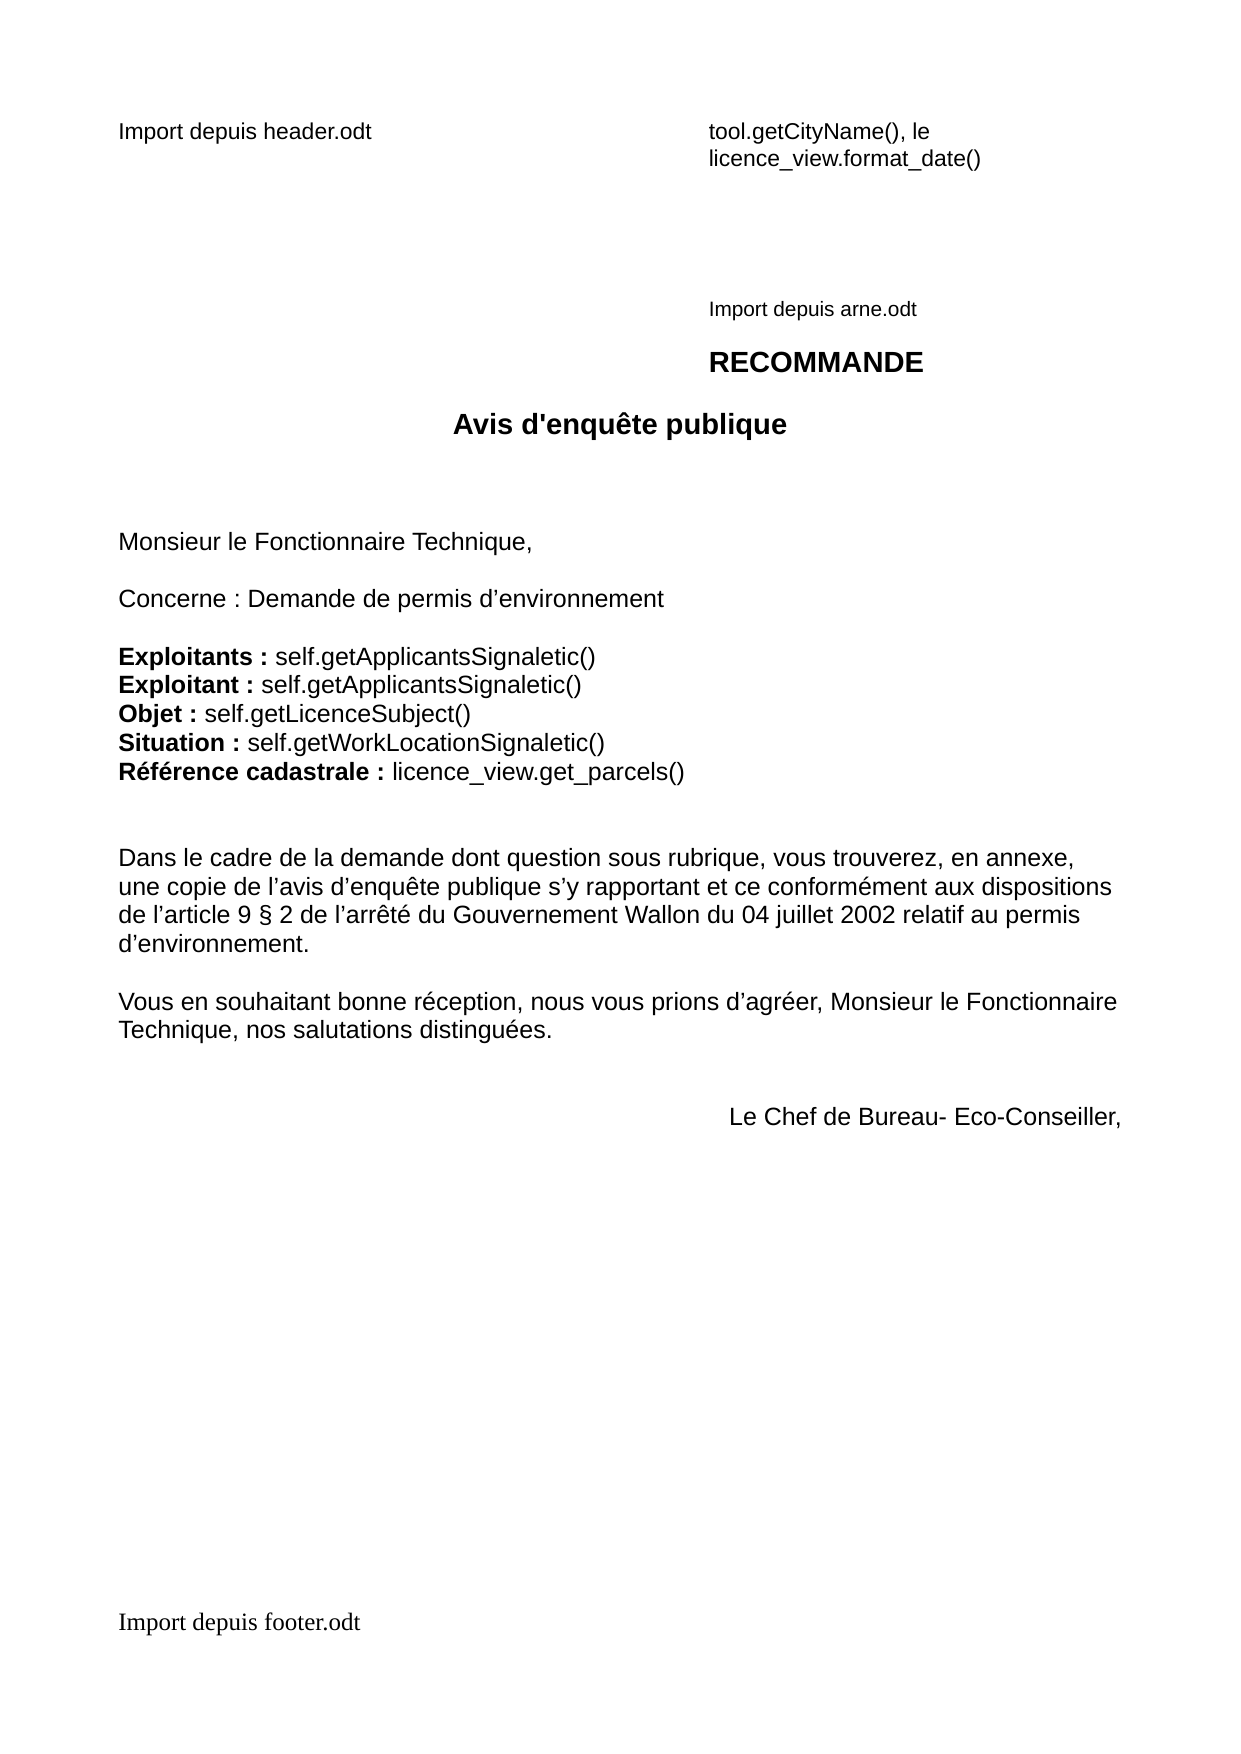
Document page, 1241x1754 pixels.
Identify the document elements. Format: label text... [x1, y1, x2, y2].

text Monsieur le Fonctionnaire Technique, [118, 527, 1122, 555]
text Vous en souhaitant bonne réception, nous vous prions d’agréer, Monsieur le Fonctionnaire Technique, nos salutations distinguées. [118, 987, 1122, 1044]
text Le Chef de Bureau- Eco-Conseiller, [118, 1102, 1122, 1130]
text Exploitants : self.getApplicantsSignaletic() [118, 642, 1122, 670]
text Référence cadastrale : licence_view.get_parcels() [118, 757, 1122, 785]
text Situation : self.getWorkLocationSignaletic() [118, 728, 1122, 757]
text Objet : self.getLicenceSubject() [118, 699, 1122, 728]
title Avis d'enquête publique [118, 407, 1122, 440]
table_header Import depuis header.odt [118, 118, 708, 378]
text Dans le cadre de la demande dont question sous rubrique, vous trouverez, en annexe, une copie de l’avis d’enquête publique s’y rapportant et ce conformément aux dispositions de l’article 9 § 2 de l’arrêté du Gouvernement Wallon du 04 juillet 2002 relatif au permis d’environnement. [118, 843, 1122, 958]
table_header tool.getCityName(), le licence_view.format_date() Import depuis arne.odt RECOMMANDE [709, 118, 1123, 378]
text Concerne : Demande de permis d’environnement [118, 584, 1122, 613]
text Exploitant : self.getApplicantsSignaletic() [118, 670, 1122, 699]
